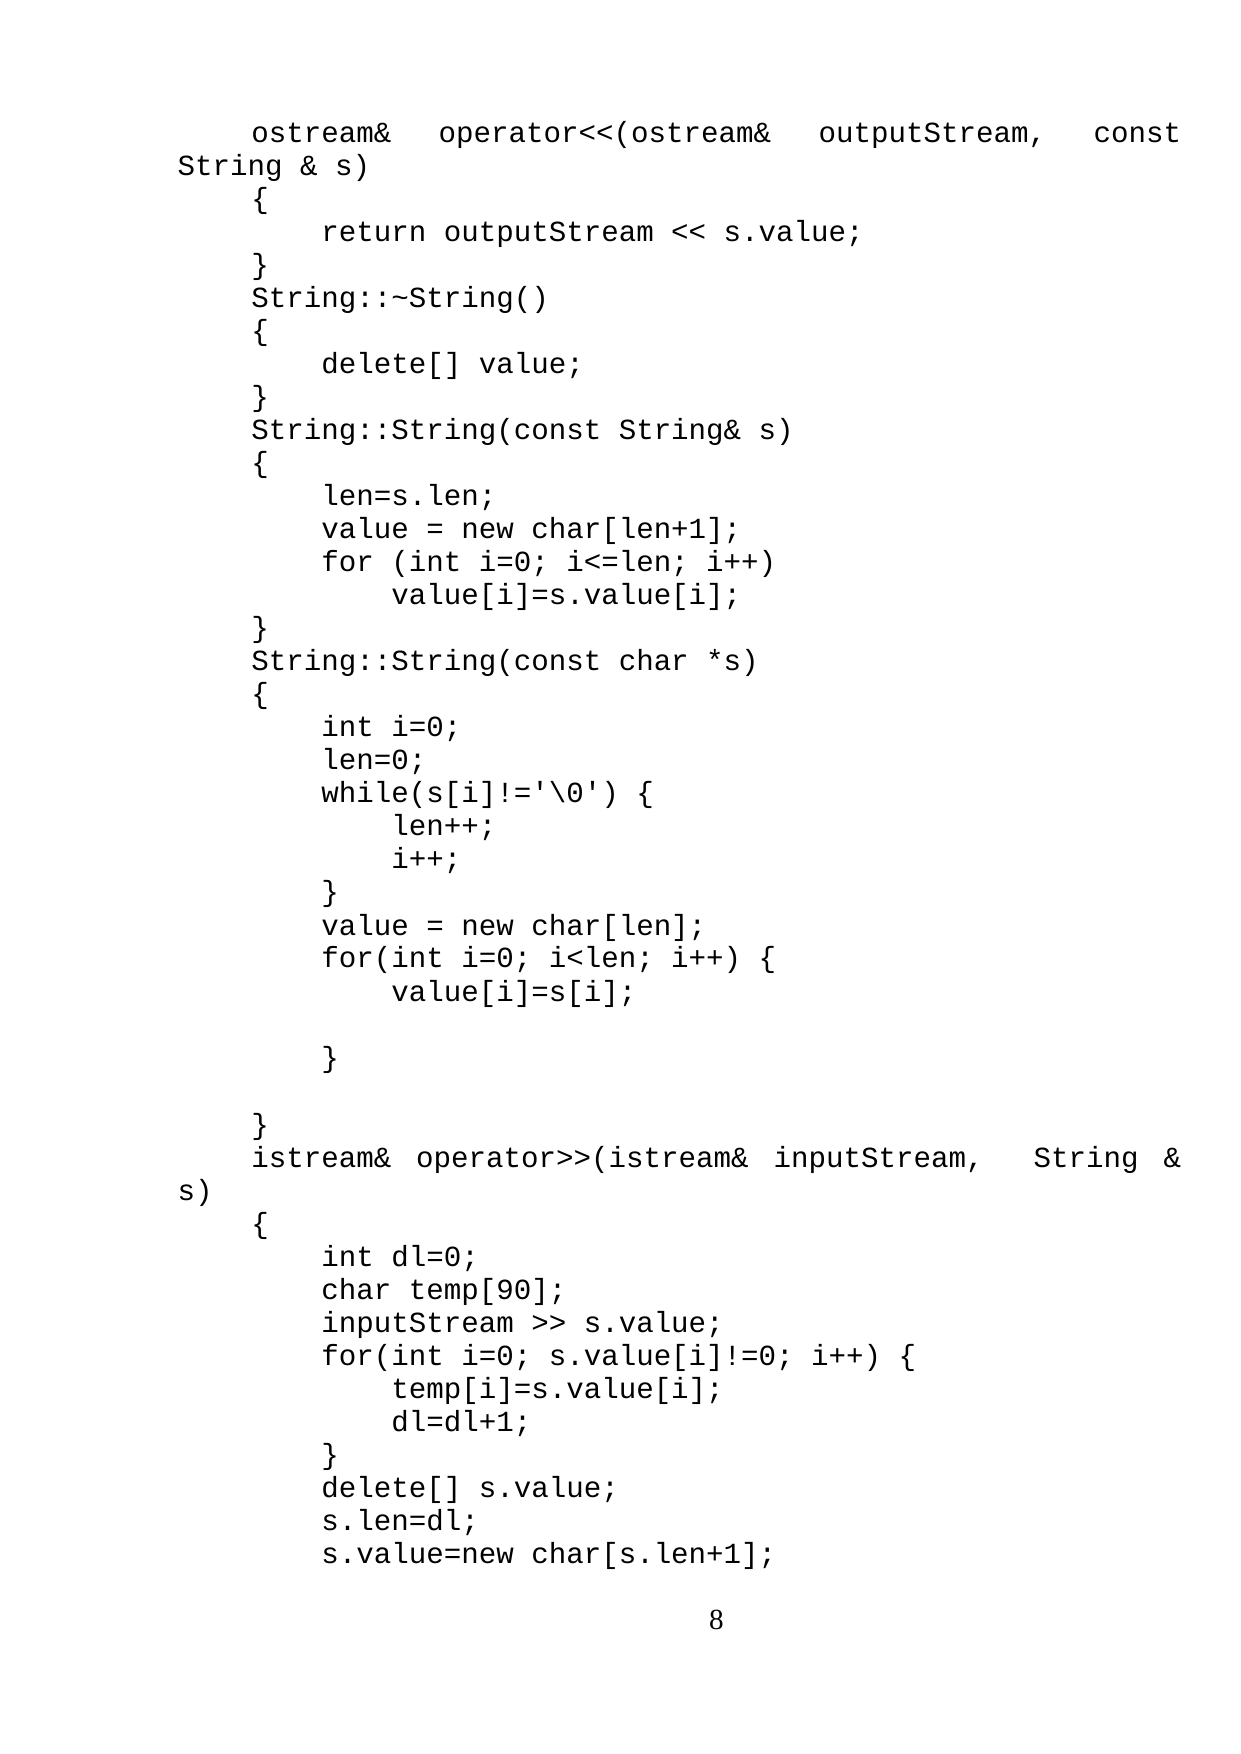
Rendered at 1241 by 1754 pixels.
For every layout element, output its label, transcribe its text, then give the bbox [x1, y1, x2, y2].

text for(int i=0; i<len; i++) { [177, 944, 1181, 977]
text String::String(const char *s) [177, 646, 1181, 679]
text } [177, 1440, 1181, 1473]
text } [177, 250, 1181, 283]
text len=s.len; [177, 481, 1181, 514]
text dl=dl+1; [177, 1407, 1181, 1440]
text } [177, 878, 1181, 911]
text return outputStream << s.value; [177, 217, 1181, 250]
text value[i]=s[i]; [177, 977, 1181, 1010]
text ostream& operator<<(ostream& outputStream, const String & s) [177, 118, 1181, 184]
text for(int i=0; s.value[i]!=0; i++) { [177, 1341, 1181, 1374]
text } [177, 1110, 1181, 1143]
text while(s[i]!='\0') { [177, 778, 1181, 812]
text } [177, 382, 1181, 415]
text for (int i=0; i<=len; i++) [177, 547, 1181, 580]
text temp[i]=s.value[i]; [177, 1374, 1181, 1407]
text len=0; [177, 746, 1181, 778]
text } [177, 1043, 1181, 1076]
text delete[] value; [177, 349, 1181, 382]
text delete[] s.value; [177, 1473, 1181, 1506]
text String::String(const String& s) [177, 415, 1181, 448]
text value = new char[len+1]; [177, 514, 1181, 547]
text } [177, 613, 1181, 646]
text { [177, 184, 1181, 217]
text int dl=0; [177, 1242, 1181, 1275]
text { [177, 316, 1181, 349]
text value = new char[len]; [177, 911, 1181, 944]
text s.value=new char[s.len+1]; [177, 1539, 1181, 1572]
text len++; [177, 812, 1181, 844]
text i++; [177, 844, 1181, 878]
text inputStream >> s.value; [177, 1308, 1181, 1341]
text int i=0; [177, 712, 1181, 746]
text { [177, 1209, 1181, 1242]
text value[i]=s.value[i]; [177, 580, 1181, 613]
text char temp[90]; [177, 1275, 1181, 1308]
text String::~String() [177, 283, 1181, 316]
text { [177, 679, 1181, 712]
text { [177, 448, 1181, 481]
text istream& operator>>(istream& inputStream, String & s) [177, 1143, 1181, 1209]
text s.len=dl; [177, 1506, 1181, 1539]
